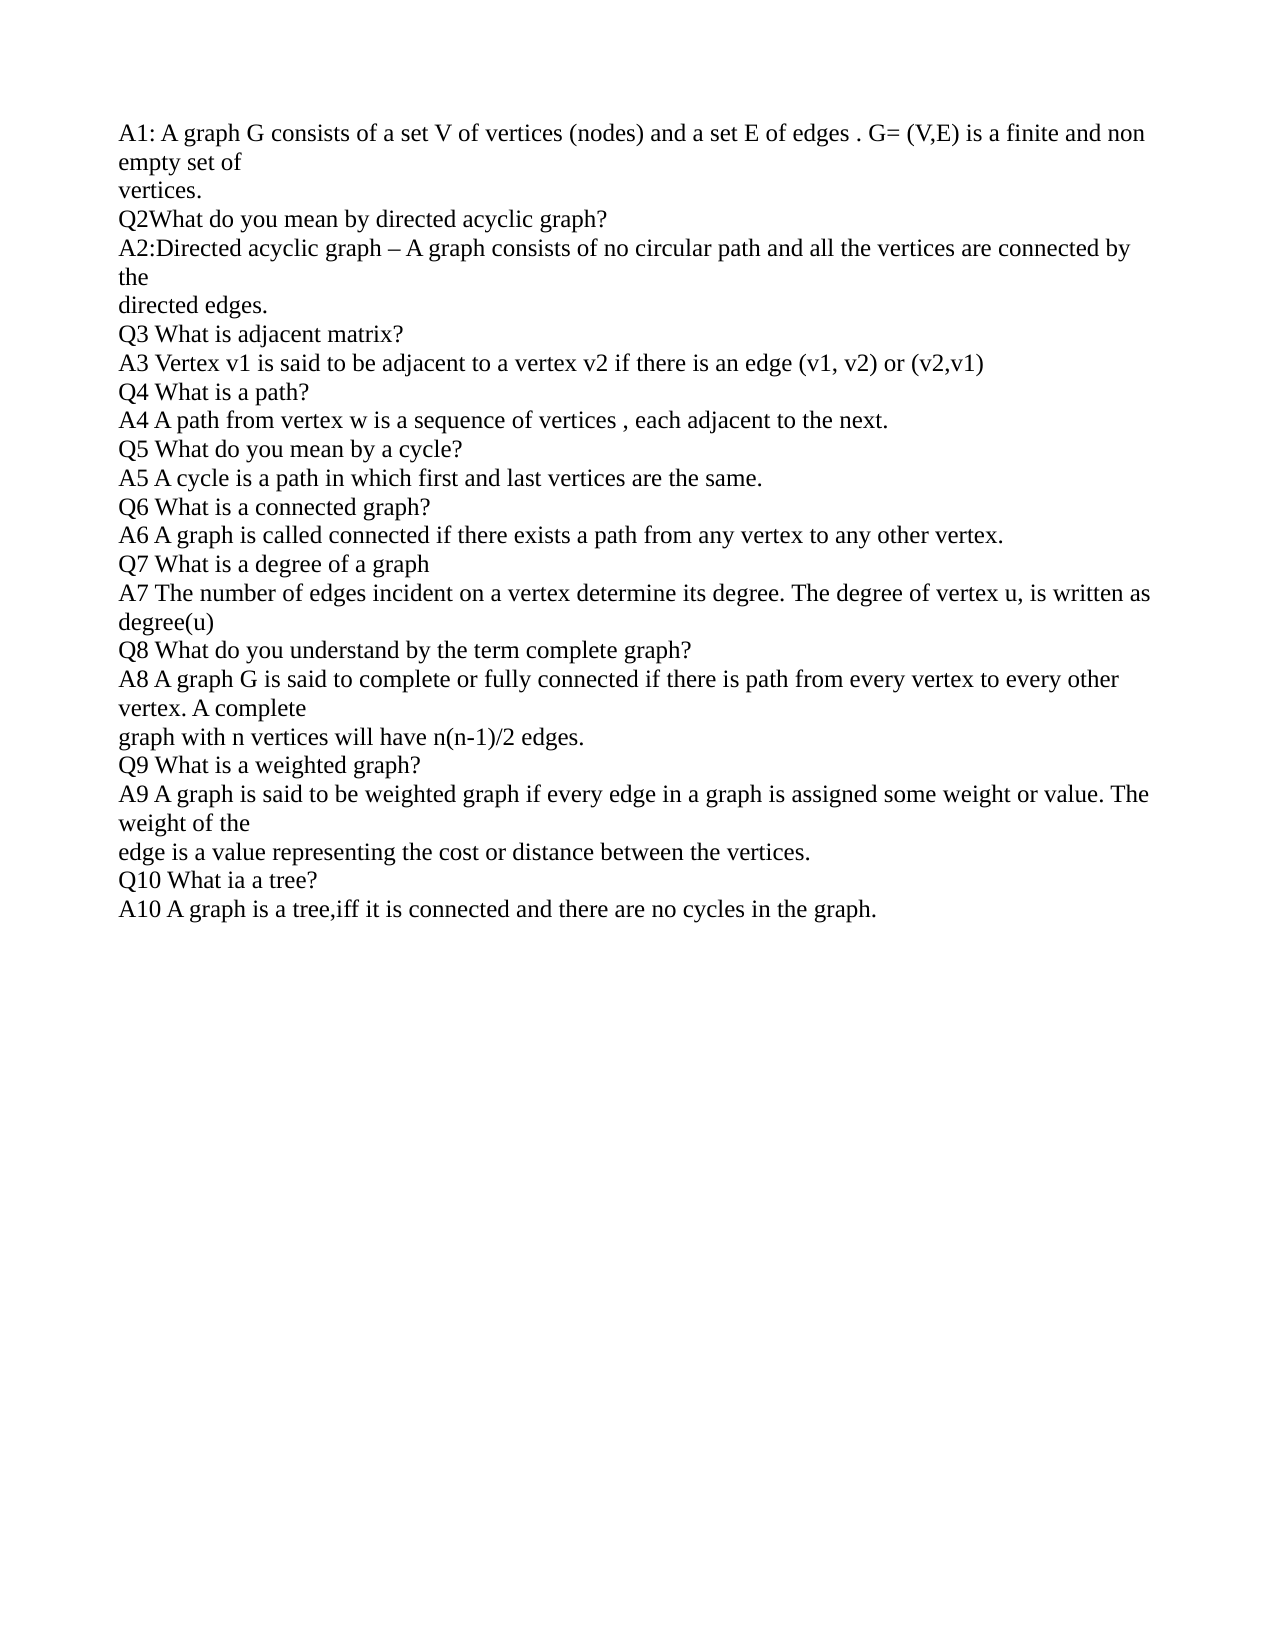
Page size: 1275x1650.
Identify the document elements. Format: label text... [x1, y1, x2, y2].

text Q4 What is a path? [118, 377, 1157, 406]
text A9 A graph is said to be weighted graph if every edge in a graph is assigned some weight or value. The weight of the [118, 779, 1157, 837]
text Q2What do you mean by directed acyclic graph? [118, 204, 1157, 233]
text Q7 What is a degree of a graph [118, 549, 1157, 578]
text directed edges. [118, 291, 1157, 319]
text edge is a value representing the cost or distance between the vertices. [118, 837, 1157, 866]
text Q8 What do you understand by the term complete graph? [118, 636, 1157, 664]
text A6 A graph is called connected if there exists a path from any vertex to any other vertex. [118, 521, 1157, 549]
text A4 A path from vertex w is a sequence of vertices , each adjacent to the next. [118, 406, 1157, 434]
text Q10 What ia a tree? [118, 866, 1157, 894]
text A3 Vertex v1 is said to be adjacent to a vertex v2 if there is an edge (v1, v2) or (v2,v1) [118, 348, 1157, 377]
text Q6 What is a connected graph? [118, 492, 1157, 521]
text Q5 What do you mean by a cycle? [118, 434, 1157, 463]
text graph with n vertices will have n(n-1)/2 edges. [118, 722, 1157, 751]
text A1: A graph G consists of a set V of vertices (nodes) and a set E of edges . G= (V,E) is a finite and non empty set of [118, 118, 1157, 176]
text A10 A graph is a tree,iff it is connected and there are no cycles in the graph. [118, 894, 1157, 923]
text A2:Directed acyclic graph – A graph consists of no circular path and all the vertices are connected by the [118, 233, 1157, 291]
text A5 A cycle is a path in which first and last vertices are the same. [118, 463, 1157, 492]
text Q3 What is adjacent matrix? [118, 319, 1157, 348]
text A8 A graph G is said to complete or fully connected if there is path from every vertex to every other vertex. A complete [118, 664, 1157, 722]
text A7 The number of edges incident on a vertex determine its degree. The degree of vertex u, is written as degree(u) [118, 578, 1157, 636]
text Q9 What is a weighted graph? [118, 751, 1157, 779]
text vertices. [118, 176, 1157, 204]
